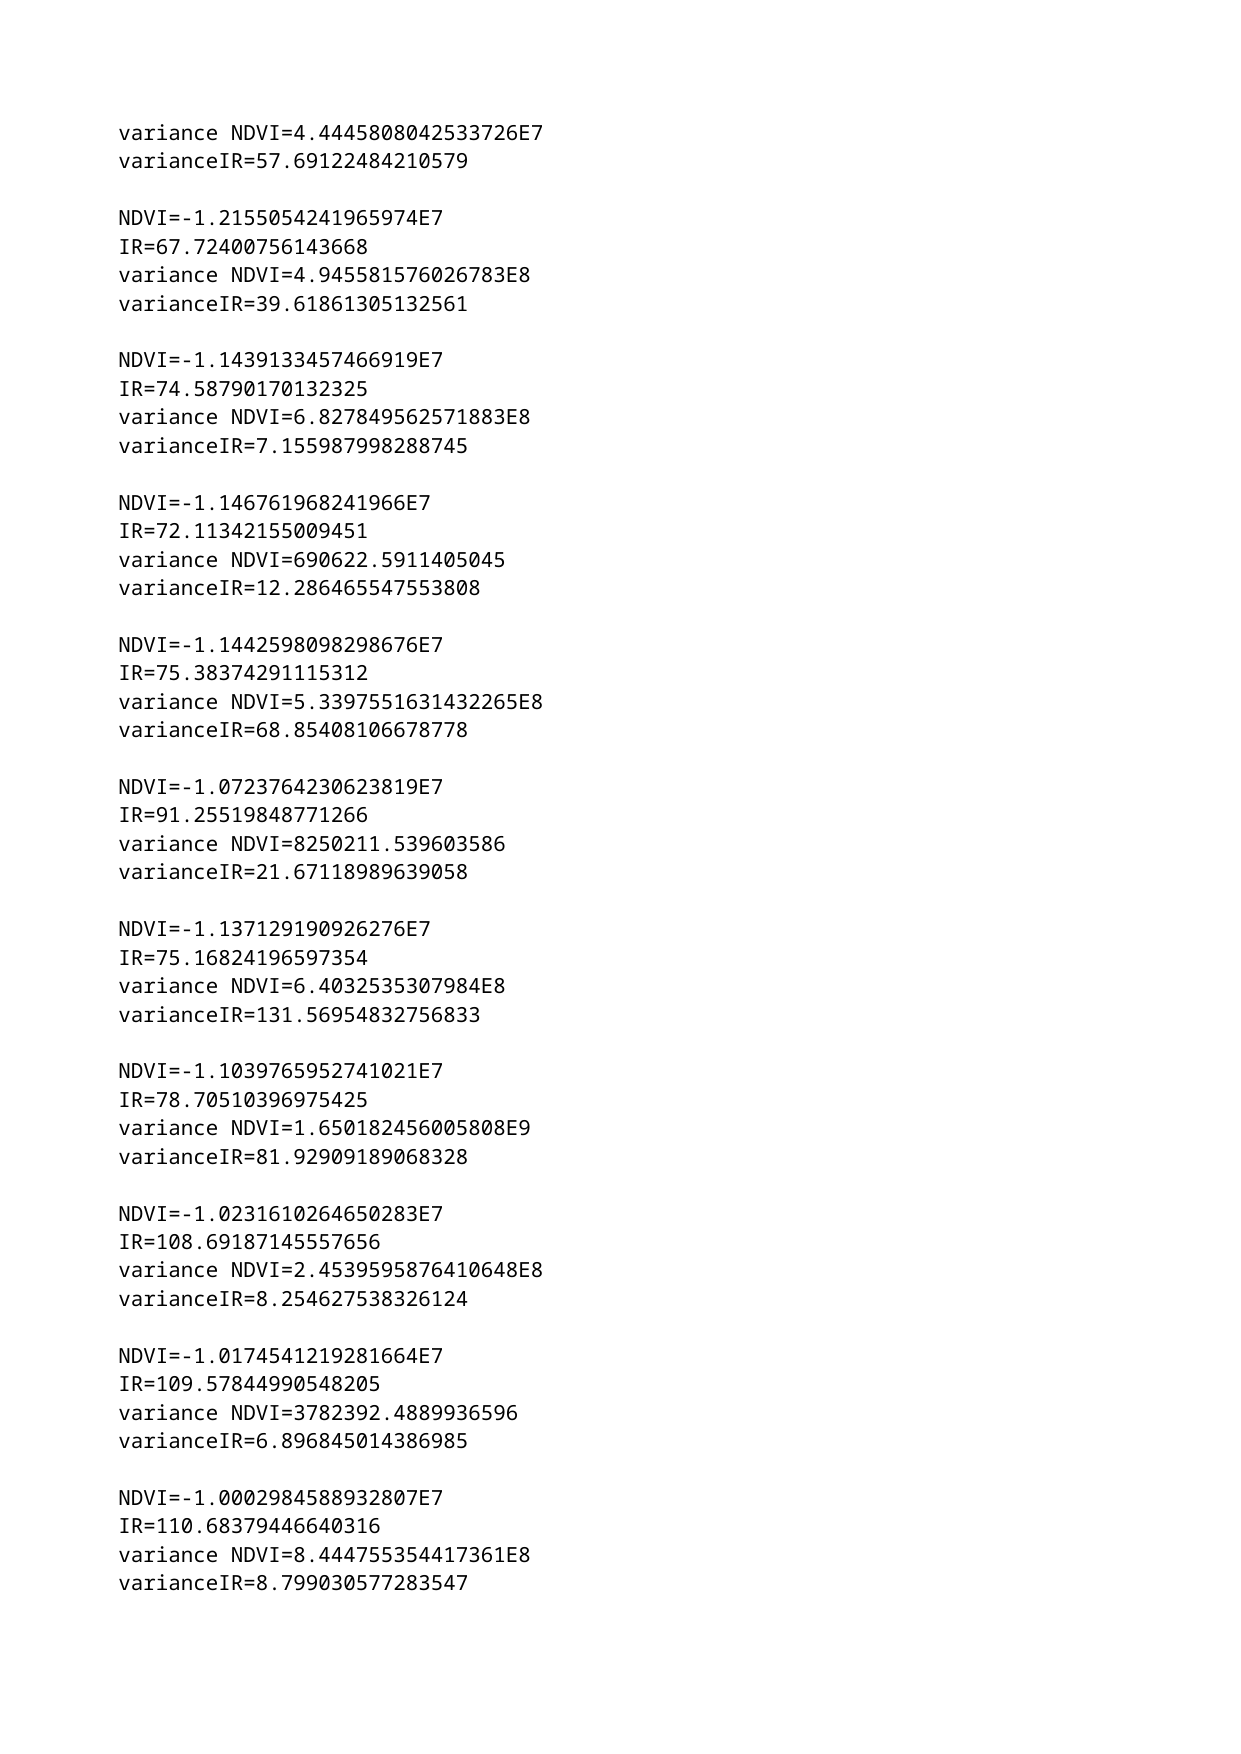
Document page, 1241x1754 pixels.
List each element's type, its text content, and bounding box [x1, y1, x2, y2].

text NDVI=-1.1439133457466919E7 [118, 346, 1122, 374]
text varianceIR=131.56954832756833 [118, 1000, 1122, 1028]
text varianceIR=21.67118989639058 [118, 857, 1122, 886]
text variance NDVI=6.827849562571883E8 [118, 402, 1122, 431]
text IR=108.69187145557656 [118, 1227, 1122, 1256]
text variance NDVI=5.3397551631432265E8 [118, 687, 1122, 715]
text varianceIR=12.286465547553808 [118, 573, 1122, 602]
text variance NDVI=1.650182456005808E9 [118, 1113, 1122, 1142]
text variance NDVI=2.4539595876410648E8 [118, 1256, 1122, 1284]
text varianceIR=39.61861305132561 [118, 289, 1122, 317]
text IR=75.38374291115312 [118, 658, 1122, 687]
text IR=91.25519848771266 [118, 801, 1122, 829]
text variance NDVI=4.4445808042533726E7 [118, 118, 1122, 147]
text NDVI=-1.137129190926276E7 [118, 914, 1122, 943]
text variance NDVI=4.945581576026783E8 [118, 260, 1122, 289]
text IR=75.16824196597354 [118, 943, 1122, 971]
text varianceIR=8.254627538326124 [118, 1284, 1122, 1312]
text varianceIR=8.799030577283547 [118, 1568, 1122, 1597]
text NDVI=-1.0231610264650283E7 [118, 1199, 1122, 1227]
text IR=78.70510396975425 [118, 1085, 1122, 1113]
text NDVI=-1.0723764230623819E7 [118, 772, 1122, 801]
text variance NDVI=3782392.4889936596 [118, 1398, 1122, 1426]
text NDVI=-1.1442598098298676E7 [118, 630, 1122, 658]
text IR=67.72400756143668 [118, 232, 1122, 260]
text varianceIR=68.85408106678778 [118, 715, 1122, 744]
text IR=72.11342155009451 [118, 516, 1122, 545]
text NDVI=-1.0002984588932807E7 [118, 1483, 1122, 1512]
text variance NDVI=690622.5911405045 [118, 545, 1122, 573]
text NDVI=-1.2155054241965974E7 [118, 203, 1122, 232]
text varianceIR=81.92909189068328 [118, 1142, 1122, 1170]
text varianceIR=6.896845014386985 [118, 1426, 1122, 1455]
text NDVI=-1.146761968241966E7 [118, 488, 1122, 516]
text varianceIR=57.69122484210579 [118, 147, 1122, 175]
text varianceIR=7.155987998288745 [118, 431, 1122, 459]
text variance NDVI=8.444755354417361E8 [118, 1540, 1122, 1568]
text NDVI=-1.0174541219281664E7 [118, 1341, 1122, 1369]
text IR=110.68379446640316 [118, 1512, 1122, 1540]
text IR=109.57844990548205 [118, 1369, 1122, 1398]
text variance NDVI=8250211.539603586 [118, 829, 1122, 857]
text NDVI=-1.1039765952741021E7 [118, 1057, 1122, 1085]
text variance NDVI=6.4032535307984E8 [118, 971, 1122, 1000]
text IR=74.58790170132325 [118, 374, 1122, 402]
